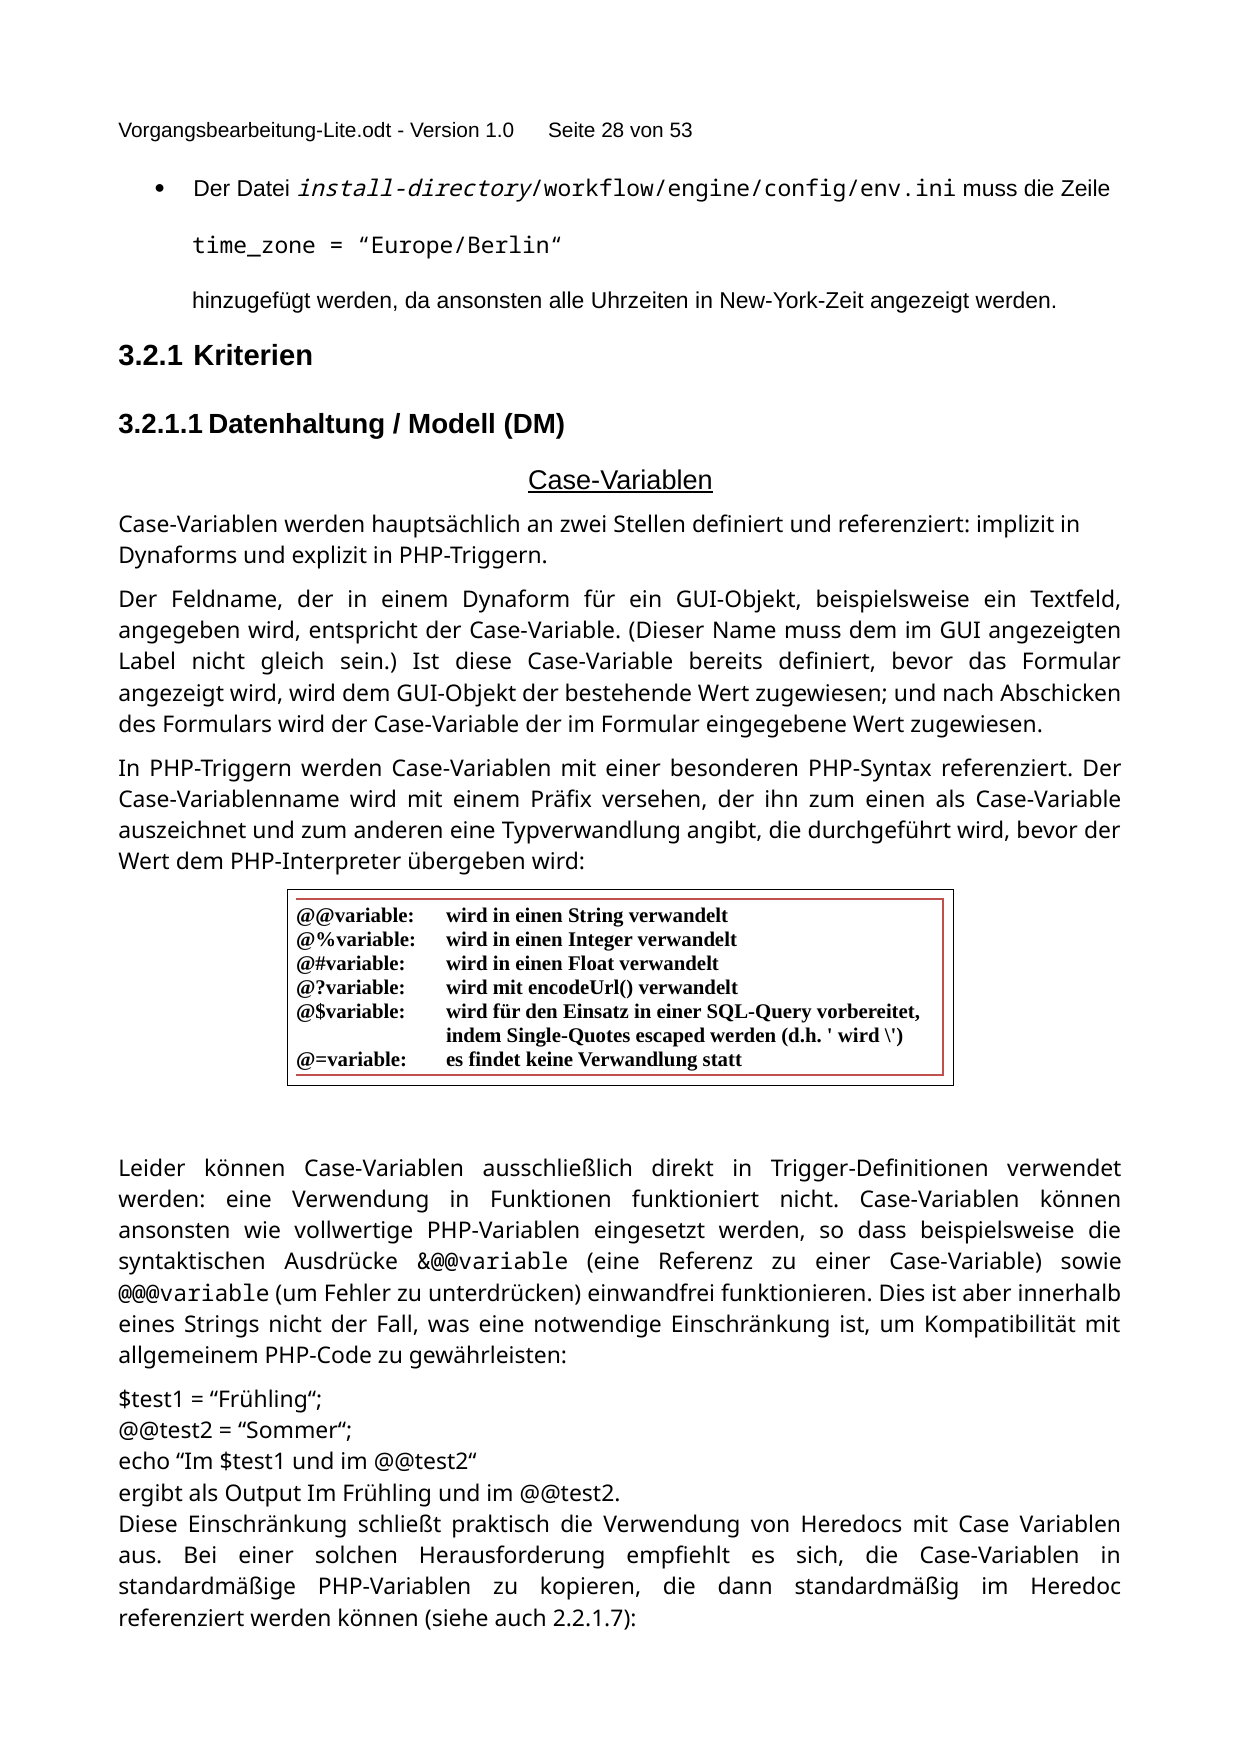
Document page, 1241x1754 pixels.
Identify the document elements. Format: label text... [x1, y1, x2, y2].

text ergibt als Output Im Frühling und im @@test2. [118, 1476, 1122, 1508]
text @@variable: wird in einen String verwandelt [296, 900, 942, 922]
text In PHP-Triggern werden Case-Variablen mit einer besonderen PHP-Syntax referenziert. Der Case-Variablenname wird mit einem Präfix versehen, der ihn zum einen als Case-Variable auszeichnet und zum anderen eine Typverwandlung angibt, die durchgeführt wird, bevor der Wert dem PHP-Interpreter übergeben wird: [118, 751, 1122, 876]
text @#variable: wird in einen Float verwandelt [296, 946, 942, 970]
subtitle Kriterien [118, 338, 1122, 372]
list Der Datei install-directory/workflow/engine/config/env.ini muss die Zeile [156, 172, 1122, 203]
text Case-Variablen [118, 464, 1122, 495]
text @?variable: wird mit encodeUrl() verwandelt [296, 970, 942, 994]
text Leider können Case-Variablen ausschließlich direkt in Trigger-Definitionen verwendet werden: eine Verwendung in Funktionen funktioniert nicht. Case-Variablen können ansonsten wie vollwertige PHP-Variablen eingesetzt werden, so dass beispielsweise die syntaktischen Ausdrücke &@@variable (eine Referenz zu einer Case-Variable) sowie @@@variable (um Fehler zu unterdrücken) einwandfrei funktionieren. Dies ist aber innerhalb eines Strings nicht der Fall, was eine notwendige Einschränkung ist, um Kompatibilität mit allgemeinem PHP-Code zu gewährleisten: [118, 1151, 1122, 1370]
text Der Feldname, der in einem Dynaform für ein GUI-Objekt, beispielsweise ein Textfeld, angegeben wird, entspricht der Case-Variable. (Dieser Name muss dem im GUI angezeigten Label nicht gleich sein.) Ist diese Case-Variable bereits definiert, bevor das Formular angezeigt wird, wird dem GUI-Objekt der bestehende Wert zugewiesen; und nach Abschicken des Formulars wird der Case-Variable der im Formular eingegebene Wert zugewiesen. [118, 583, 1122, 739]
text @%variable: wird in einen Integer verwandelt [296, 922, 942, 946]
text hinzugefügt werden, da ansonsten alle Uhrzeiten in New-York-Zeit angezeigt werden. [192, 287, 1122, 313]
subtitle Datenhaltung / Modell (DM) [118, 407, 1122, 439]
text @=variable: es findet keine Verwandlung statt [296, 1042, 942, 1074]
text @$variable: wird für den Einsatz in einer SQL-Query vorbereitet, indem Single-Quotes escaped werden (d.h. ' wird \') [296, 994, 942, 1042]
text Case-Variablen werden hauptsächlich an zwei Stellen definiert und referenziert: implizit in Dynaforms und explizit in PHP-Triggern. [118, 508, 1122, 570]
text Diese Einschränkung schließt praktisch die Verwendung von Heredocs mit Case Variablen aus. Bei einer solchen Herausforderung empfiehlt es sich, die Case-Variablen in standardmäßige PHP-Variablen zu kopieren, die dann standardmäßig im Heredoc referenziert werden können (siehe auch 2.2.1.7): [118, 1508, 1122, 1633]
text time_zone = “Europe/Berlin“ [192, 229, 1122, 260]
text $test1 = “Frühling“; @@test2 = “Sommer“; echo “Im $test1 und im @@test2“ [118, 1383, 1122, 1476]
